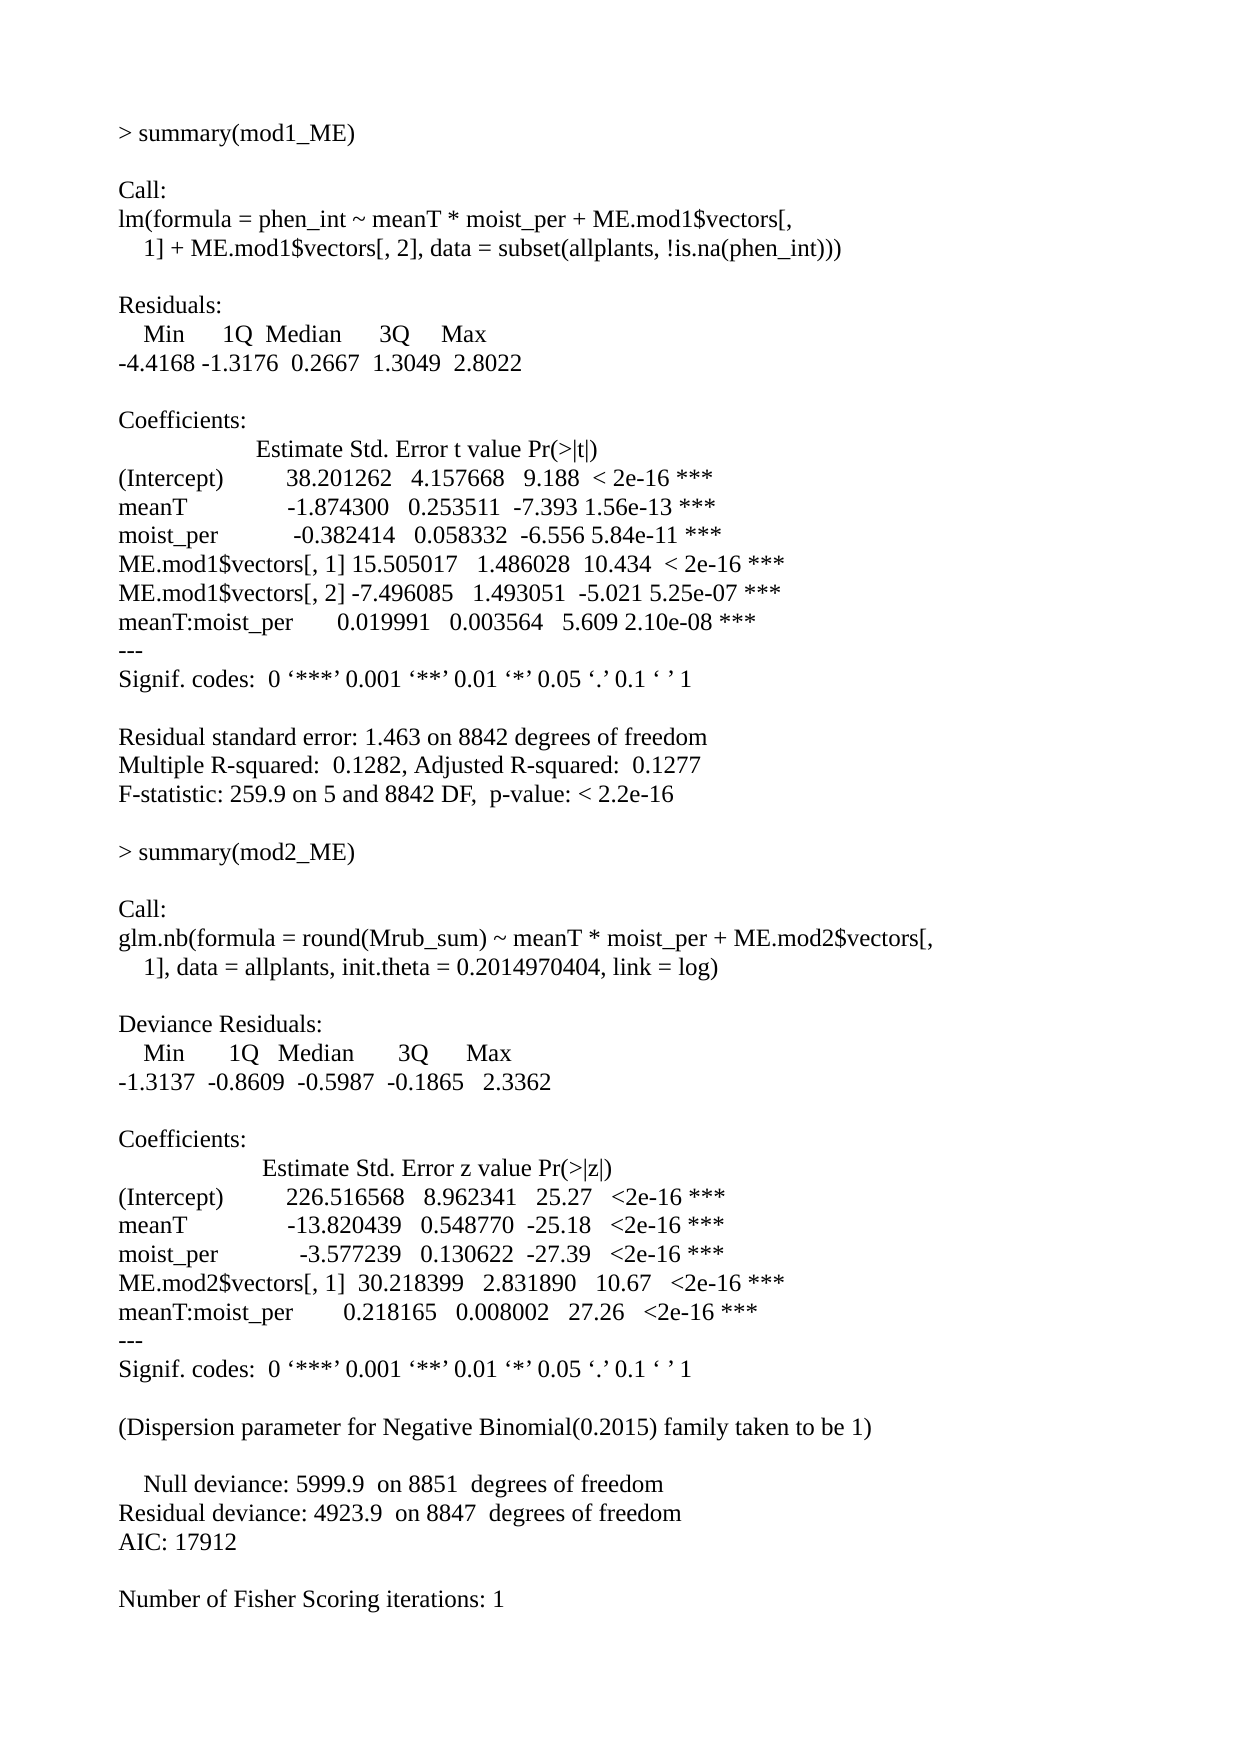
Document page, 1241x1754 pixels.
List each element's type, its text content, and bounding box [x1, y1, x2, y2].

text Estimate Std. Error z value Pr(>|z|) [118, 1153, 1122, 1182]
text --- [118, 1326, 1122, 1354]
text lm(formula = phen_int ~ meanT * moist_per + ME.mod1$vectors[, [118, 204, 1122, 233]
text Residuals: [118, 291, 1122, 319]
text Null deviance: 5999.9 on 8851 degrees of freedom [118, 1469, 1122, 1498]
text Signif. codes: 0 ‘***’ 0.001 ‘**’ 0.01 ‘*’ 0.05 ‘.’ 0.1 ‘ ’ 1 [118, 1354, 1122, 1383]
text Min 1Q Median 3Q Max [118, 1038, 1122, 1067]
text Deviance Residuals: [118, 1009, 1122, 1038]
text Signif. codes: 0 ‘***’ 0.001 ‘**’ 0.01 ‘*’ 0.05 ‘.’ 0.1 ‘ ’ 1 [118, 664, 1122, 693]
text meanT:moist_per 0.019991 0.003564 5.609 2.10e-08 *** [118, 607, 1122, 636]
text Residual deviance: 4923.9 on 8847 degrees of freedom [118, 1498, 1122, 1527]
text 1] + ME.mod1$vectors[, 2], data = subset(allplants, !is.na(phen_int))) [118, 233, 1122, 262]
text 1], data = allplants, init.theta = 0.2014970404, link = log) [118, 952, 1122, 981]
text ME.mod1$vectors[, 1] 15.505017 1.486028 10.434 < 2e-16 *** [118, 549, 1122, 578]
text F-statistic: 259.9 on 5 and 8842 DF, p-value: < 2.2e-16 [118, 779, 1122, 808]
text ME.mod1$vectors[, 2] -7.496085 1.493051 -5.021 5.25e-07 *** [118, 578, 1122, 607]
text > summary(mod1_ME) [118, 118, 1122, 147]
text meanT:moist_per 0.218165 0.008002 27.26 <2e-16 *** [118, 1297, 1122, 1326]
text Coefficients: [118, 1124, 1122, 1153]
text ME.mod2$vectors[, 1] 30.218399 2.831890 10.67 <2e-16 *** [118, 1268, 1122, 1297]
text meanT -1.874300 0.253511 -7.393 1.56e-13 *** [118, 492, 1122, 521]
text Coefficients: [118, 406, 1122, 434]
text --- [118, 636, 1122, 664]
text > summary(mod2_ME) [118, 837, 1122, 866]
text Multiple R-squared: 0.1282, Adjusted R-squared: 0.1277 [118, 751, 1122, 779]
text Call: [118, 176, 1122, 204]
text Estimate Std. Error t value Pr(>|t|) [118, 434, 1122, 463]
text AIC: 17912 [118, 1527, 1122, 1556]
text (Dispersion parameter for Negative Binomial(0.2015) family taken to be 1) [118, 1412, 1122, 1441]
text -4.4168 -1.3176 0.2667 1.3049 2.8022 [118, 348, 1122, 377]
text (Intercept) 38.201262 4.157668 9.188 < 2e-16 *** [118, 463, 1122, 492]
text -1.3137 -0.8609 -0.5987 -0.1865 2.3362 [118, 1067, 1122, 1096]
text meanT -13.820439 0.548770 -25.18 <2e-16 *** [118, 1211, 1122, 1239]
text glm.nb(formula = round(Mrub_sum) ~ meanT * moist_per + ME.mod2$vectors[, [118, 923, 1122, 952]
text (Intercept) 226.516568 8.962341 25.27 <2e-16 *** [118, 1182, 1122, 1211]
text Call: [118, 894, 1122, 923]
text Residual standard error: 1.463 on 8842 degrees of freedom [118, 722, 1122, 751]
text moist_per -3.577239 0.130622 -27.39 <2e-16 *** [118, 1239, 1122, 1268]
text Number of Fisher Scoring iterations: 1 [118, 1584, 1122, 1613]
text Min 1Q Median 3Q Max [118, 319, 1122, 348]
text moist_per -0.382414 0.058332 -6.556 5.84e-11 *** [118, 521, 1122, 549]
